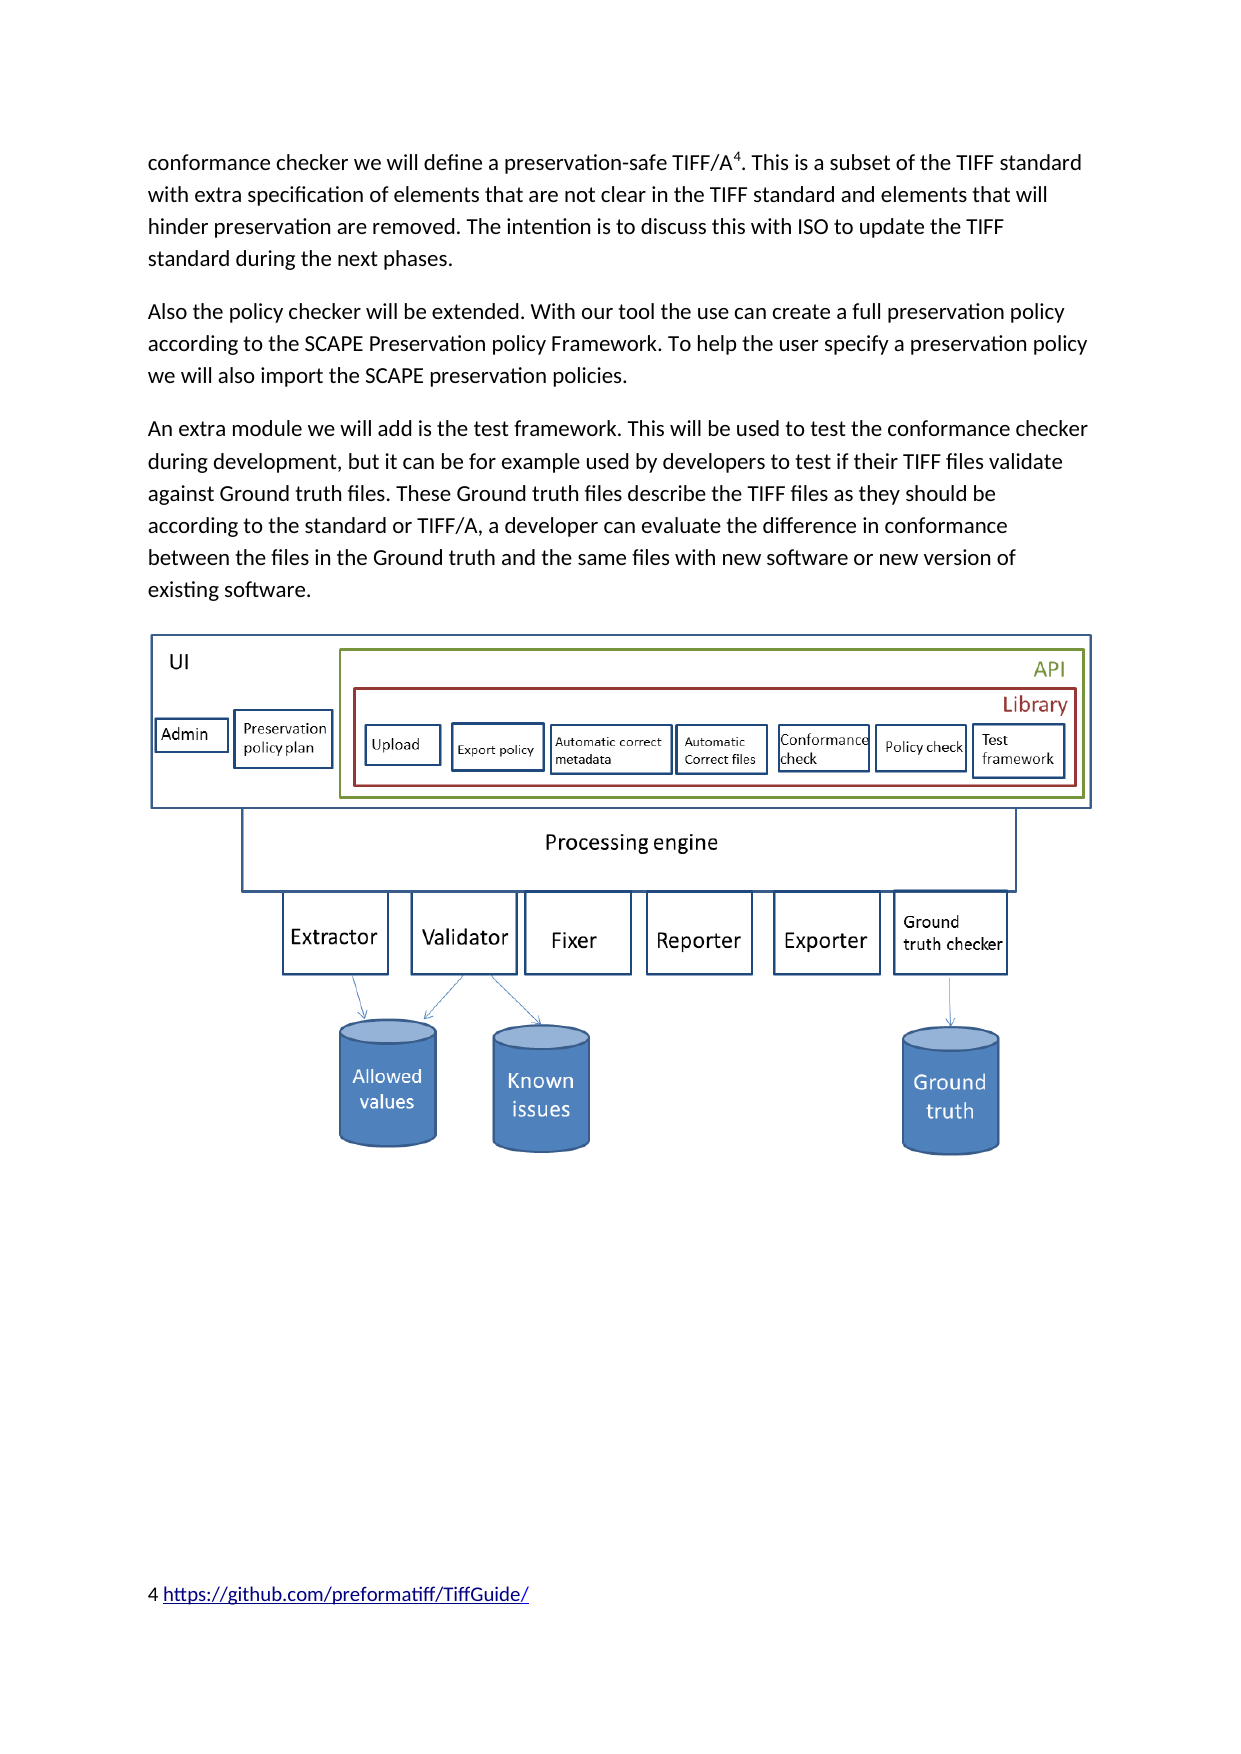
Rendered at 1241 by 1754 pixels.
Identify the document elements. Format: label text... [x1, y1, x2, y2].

picture [147, 628, 1093, 1159]
text conformance checker we will define a preservation-safe TIFF/A. This is a subset of the TIFF standard with extra specification of elements that are not clear in the TIFF standard and elements that will hinder preservation are removed. The intention is to discuss this with ISO to update the TIFF standard during the next phases. [148, 148, 1093, 272]
text Also the policy checker will be extended. With our tool the use can create a full preservation policy according to the SCAPE Preservation policy Framework. To help the user specify a preservation policy we will also import the SCAPE preservation policies. [148, 297, 1093, 389]
text https://github.com/preformatiff/TiffGuide/ [148, 1581, 1093, 1606]
text An extra module we will add is the test framework. This will be used to test the conformance checker during development, but it can be for example used by developers to test if their TIFF files validate against Ground truth files. These Ground truth files describe the TIFF files as they should be according to the standard or TIFF/A, a developer can evaluate the difference in conformance between the files in the Ground truth and the same files with new software or new version of existing software. [148, 414, 1093, 603]
